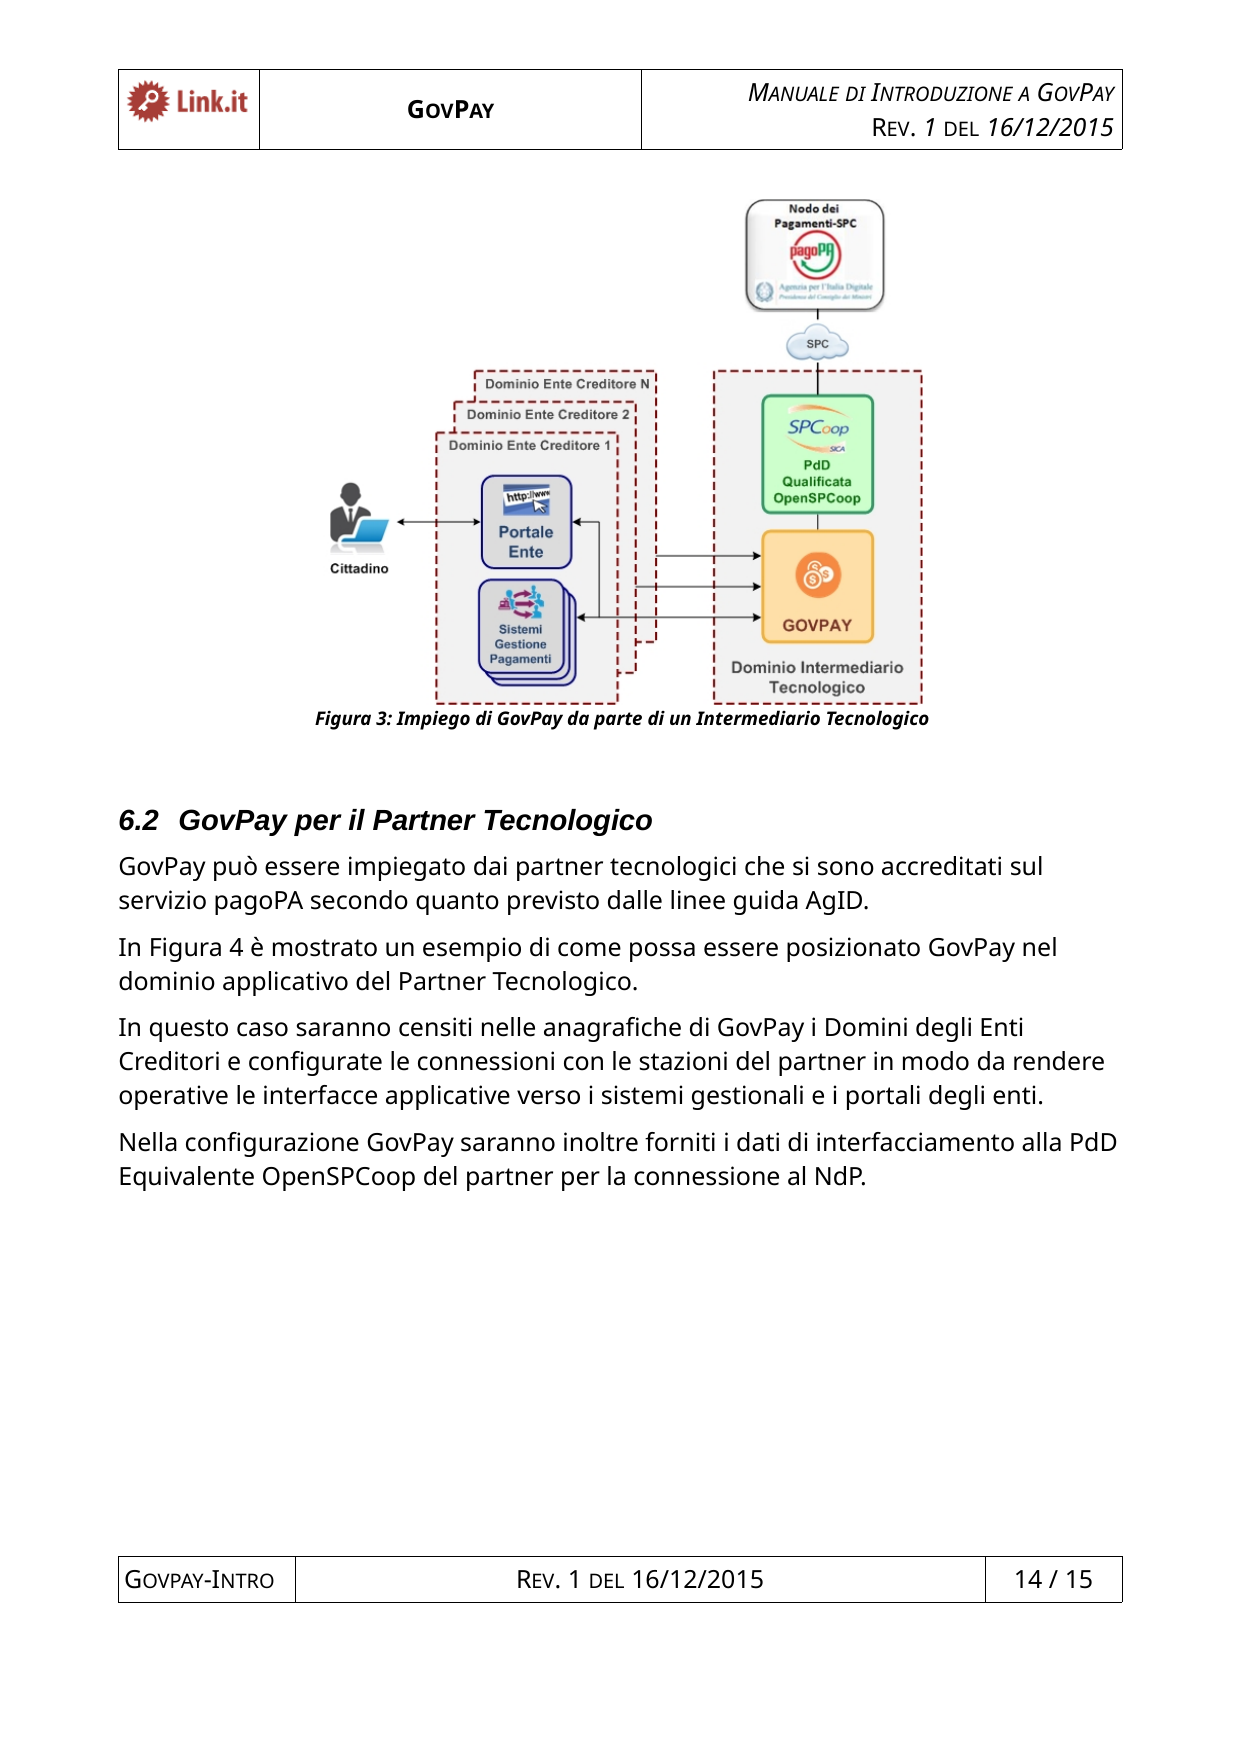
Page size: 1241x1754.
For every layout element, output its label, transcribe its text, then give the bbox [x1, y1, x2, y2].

text Figura 3: Impiego di GovPay da parte di un Intermediario Tecnologico [252, 199, 994, 731]
text GovPay può essere impiegato dai partner tecnologici che si sono accreditati sul servizio pagoPA secondo quanto previsto dalle linee guida AgID. [118, 848, 1122, 917]
subtitle GovPay per il Partner Tecnologico [118, 802, 1122, 836]
picture [123, 75, 254, 128]
text In questo caso saranno censiti nelle anagrafiche di GovPay i Domini degli Enti Creditori e configurate le connessioni con le stazioni del partner in modo da rendere operative le interfacce applicative verso i sistemi gestionali e i portali degli enti. [118, 1010, 1122, 1112]
text Nella configurazione GovPay saranno inoltre forniti i dati di interfacciamento alla PdD Equivalente OpenSPCoop del partner per la connessione al NdP. [118, 1124, 1122, 1193]
picture [323, 198, 923, 705]
text In Figura 4 è mostrato un esempio di come possa essere posizionato GovPay nel dominio applicativo del Partner Tecnologico. [118, 929, 1122, 997]
